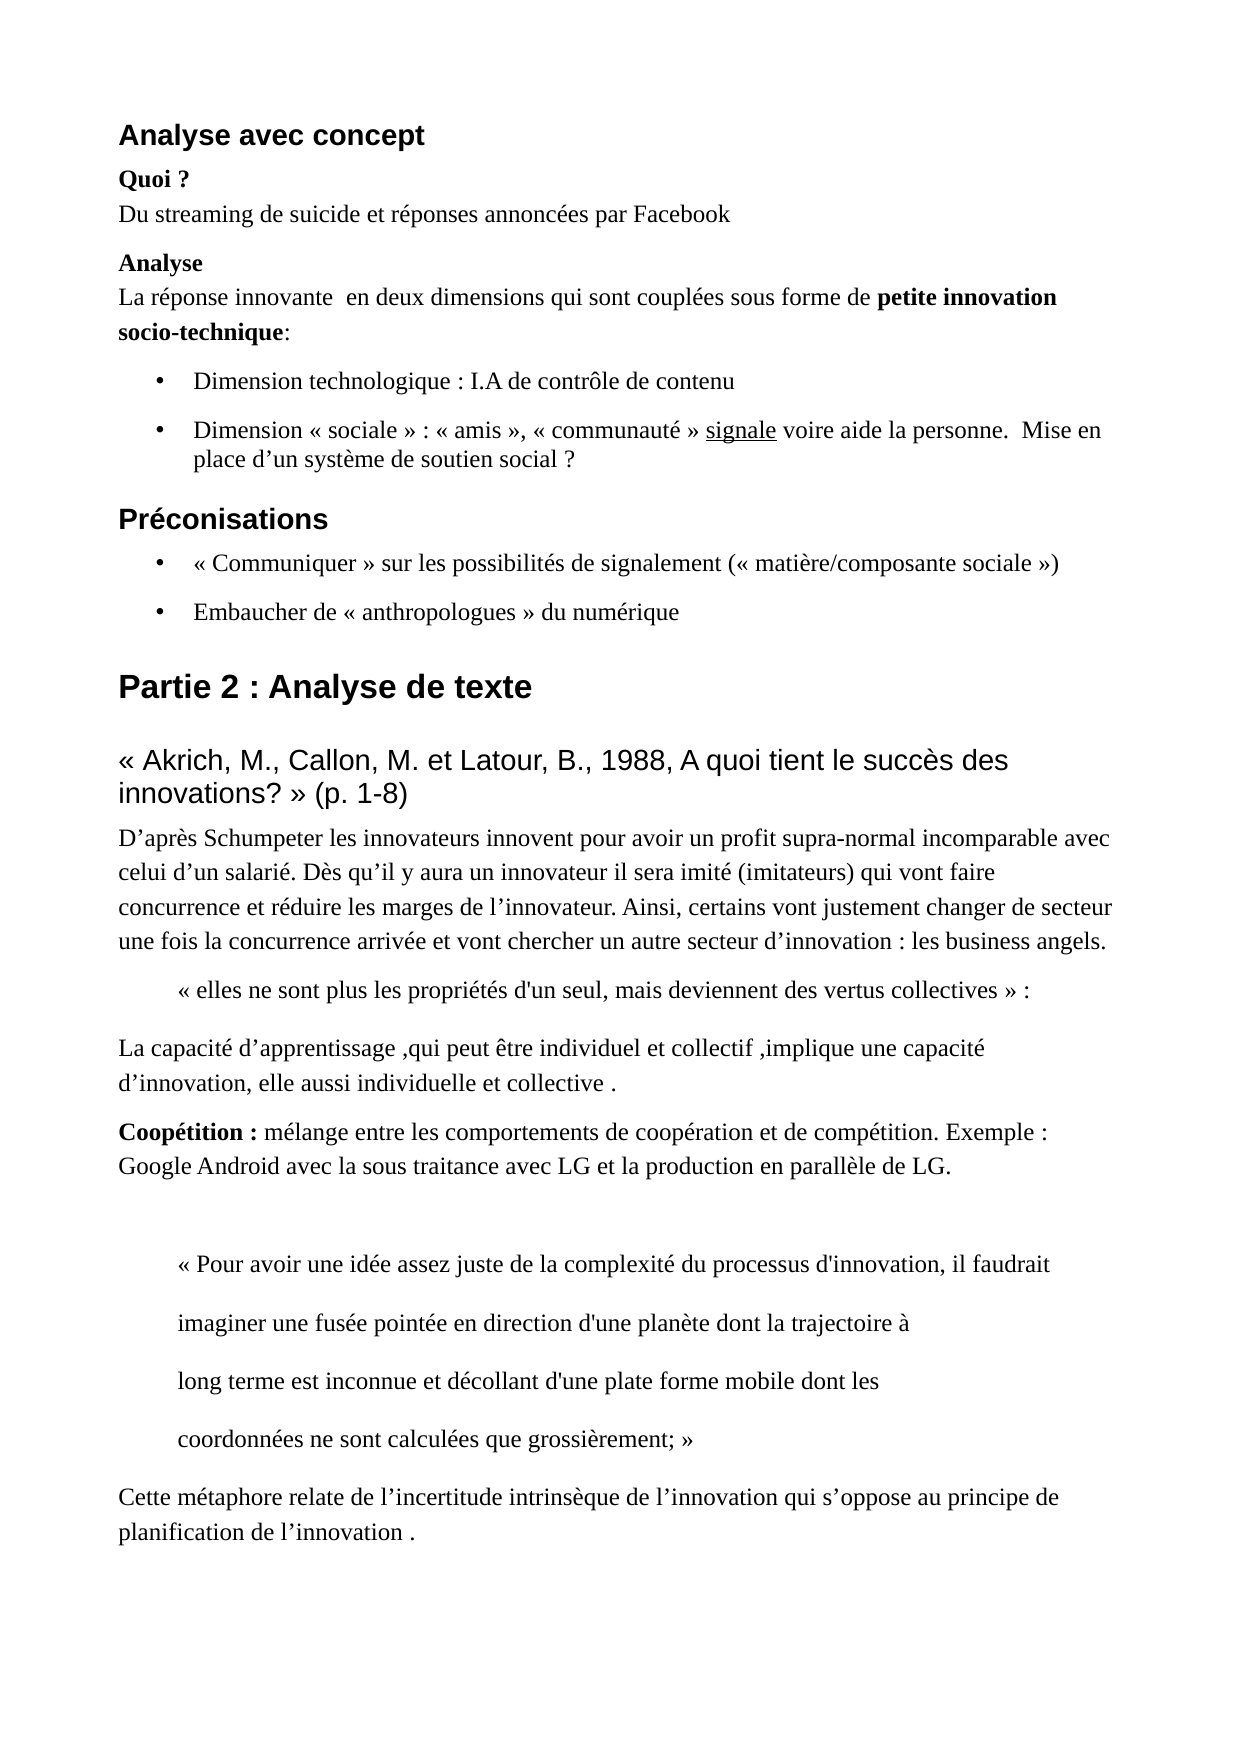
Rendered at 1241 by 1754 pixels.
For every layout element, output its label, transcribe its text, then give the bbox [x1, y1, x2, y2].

text coordonnées ne sont calculées que grossièrement; » [177, 1424, 1063, 1453]
text Cette métaphore relate de l’incertitude intrinsèque de l’innovation qui s’oppose au principe de planification de l’innovation . [118, 1482, 1122, 1546]
text Quoi ? Du streaming de suicide et réponses annoncées par Facebook [118, 164, 1122, 228]
subtitle Partie 2 : Analyse de texte [118, 667, 1122, 706]
text Coopétition : mélange entre les comportements de coopération et de compétition. Exemple : Google Android avec la sous traitance avec LG et la production en parallèle de LG. [118, 1117, 1122, 1180]
text imaginer une fusée pointée en direction d'une planète dont la trajectoire à [177, 1308, 1063, 1336]
text « Pour avoir une idée assez juste de la complexité du processus d'innovation, il faudrait [177, 1249, 1063, 1278]
text La capacité d’apprentissage ,qui peut être individuel et collectif ,implique une capacité d’innovation, elle aussi individuelle et collective . [118, 1033, 1122, 1097]
list « Communiquer » sur les possibilités de signalement (« matière/composante sociale ») [156, 548, 1122, 577]
text « elles ne sont plus les propriétés d'un seul, mais deviennent des vertus collectives » : [177, 975, 1063, 1004]
text Analyse La réponse innovante en deux dimensions qui sont couplées sous forme de petite innovation socio-technique: [118, 248, 1122, 346]
text long terme est inconnue et décollant d'une plate forme mobile dont les [177, 1366, 1063, 1395]
text D’après Schumpeter les innovateurs innovent pour avoir un profit supra-normal incomparable avec celui d’un salarié. Dès qu’il y aura un innovateur il sera imité (imitateurs) qui vont faire concurrence et réduire les marges de l’innovateur. Ainsi, certains vont justement changer de secteur une fois la concurrence arrivée et vont chercher un autre secteur d’innovation : les business angels. [118, 823, 1122, 955]
subtitle Préconisations [118, 502, 1122, 535]
subtitle « Akrich, M., Callon, M. et Latour, B., 1988, A quoi tient le succès des innovations? » (p. 1-8) [118, 743, 1122, 810]
list Embaucher de « anthropologues » du numérique [156, 597, 1122, 626]
subtitle Analyse avec concept [118, 118, 1122, 152]
list Dimension « sociale » : « amis », « communauté » signale voire aide la personne. Mise en place d’un système de soutien social ? [156, 415, 1122, 472]
list Dimension technologique : I.A de contrôle de contenu [156, 366, 1122, 395]
